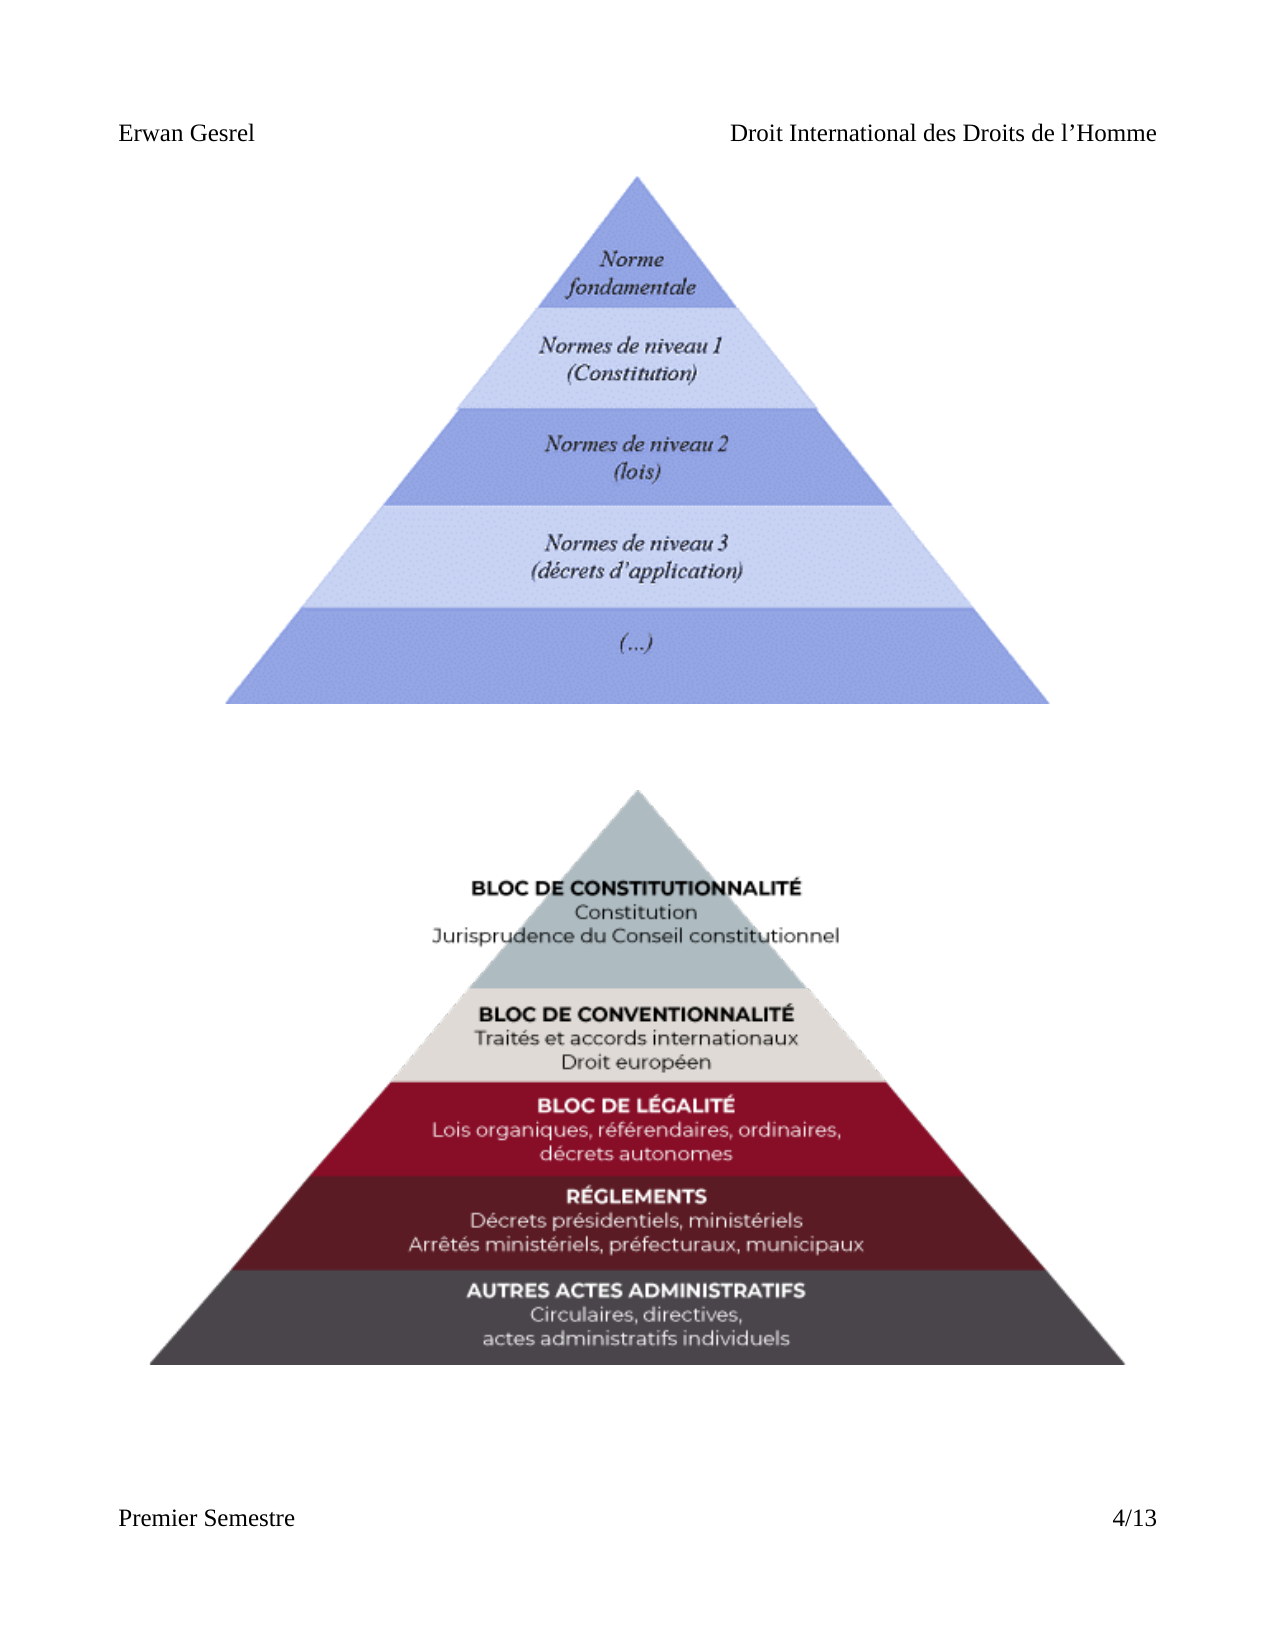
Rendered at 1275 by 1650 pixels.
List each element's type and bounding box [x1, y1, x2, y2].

picture [149, 789, 1126, 1365]
picture [225, 176, 1050, 704]
